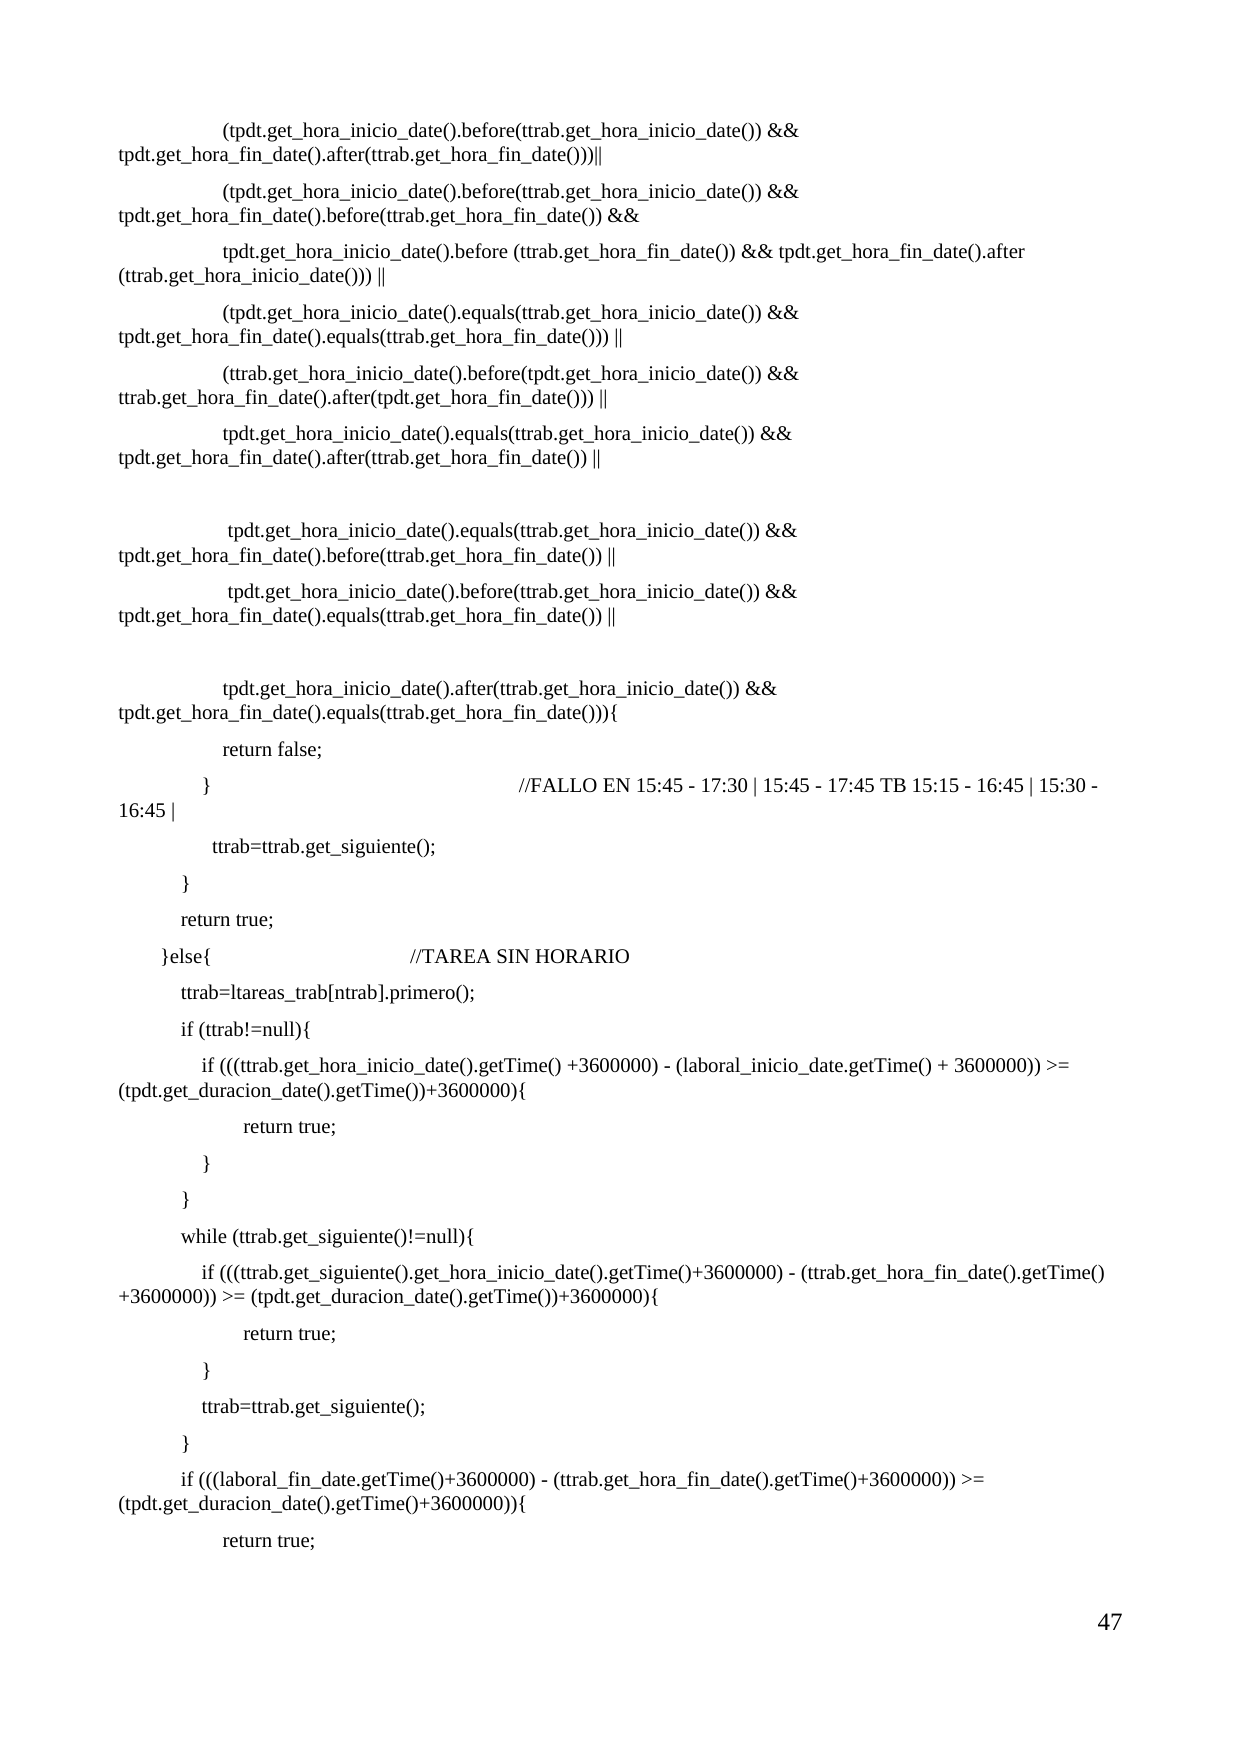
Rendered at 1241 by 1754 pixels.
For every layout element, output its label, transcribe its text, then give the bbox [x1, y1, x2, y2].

text if (((laboral_fin_date.getTime()+3600000) - (ttrab.get_hora_fin_date().getTime()+3600000)) >= (tpdt.get_duracion_date().getTime()+3600000)){ [118, 1467, 1122, 1515]
text } [118, 1151, 1122, 1175]
text } [118, 871, 1122, 895]
text return true; [118, 1321, 1122, 1345]
text } //FALLO EN 15:45 - 17:30 | 15:45 - 17:45 TB 15:15 - 16:45 | 15:30 - 16:45 | [118, 773, 1122, 822]
text return false; [118, 737, 1122, 761]
text tpdt.get_hora_inicio_date().equals(ttrab.get_hora_inicio_date()) && tpdt.get_hora_fin_date().after(ttrab.get_hora_fin_date()) || [118, 421, 1122, 469]
text } [118, 1431, 1122, 1455]
text (ttrab.get_hora_inicio_date().before(tpdt.get_hora_inicio_date()) && ttrab.get_hora_fin_date().after(tpdt.get_hora_fin_date())) || [118, 361, 1122, 409]
text ttrab=ttrab.get_siguiente(); [118, 1394, 1122, 1418]
text ttrab=ttrab.get_siguiente(); [118, 834, 1122, 858]
text } [118, 1187, 1122, 1211]
text return true; [118, 907, 1122, 931]
text if (((ttrab.get_hora_inicio_date().getTime() +3600000) - (laboral_inicio_date.getTime() + 3600000)) >= (tpdt.get_duracion_date().getTime())+3600000){ [118, 1053, 1122, 1102]
text } [118, 1357, 1122, 1382]
text tpdt.get_hora_inicio_date().equals(ttrab.get_hora_inicio_date()) && tpdt.get_hora_fin_date().before(ttrab.get_hora_fin_date()) || [118, 518, 1122, 567]
text return true; [118, 1114, 1122, 1138]
text tpdt.get_hora_inicio_date().before(ttrab.get_hora_inicio_date()) && tpdt.get_hora_fin_date().equals(ttrab.get_hora_fin_date()) || [118, 579, 1122, 627]
text while (ttrab.get_siguiente()!=null){ [118, 1224, 1122, 1248]
text (tpdt.get_hora_inicio_date().equals(ttrab.get_hora_inicio_date()) && tpdt.get_hora_fin_date().equals(ttrab.get_hora_fin_date())) || [118, 300, 1122, 348]
text }else{ //TAREA SIN HORARIO [118, 944, 1122, 968]
text return true; [118, 1528, 1122, 1552]
text tpdt.get_hora_inicio_date().after(ttrab.get_hora_inicio_date()) && tpdt.get_hora_fin_date().equals(ttrab.get_hora_fin_date())){ [118, 676, 1122, 724]
text ttrab=ltareas_trab[ntrab].primero(); [118, 980, 1122, 1004]
text (tpdt.get_hora_inicio_date().before(ttrab.get_hora_inicio_date()) && tpdt.get_hora_fin_date().before(ttrab.get_hora_fin_date()) && [118, 179, 1122, 227]
text (tpdt.get_hora_inicio_date().before(ttrab.get_hora_inicio_date()) && tpdt.get_hora_fin_date().after(ttrab.get_hora_fin_date()))|| [118, 118, 1122, 166]
text tpdt.get_hora_inicio_date().before (ttrab.get_hora_fin_date()) && tpdt.get_hora_fin_date().after (ttrab.get_hora_inicio_date())) || [118, 239, 1122, 287]
text if (((ttrab.get_siguiente().get_hora_inicio_date().getTime()+3600000) - (ttrab.get_hora_fin_date().getTime()+3600000)) >= (tpdt.get_duracion_date().getTime())+3600000){ [118, 1260, 1122, 1308]
text if (ttrab!=null){ [118, 1017, 1122, 1041]
